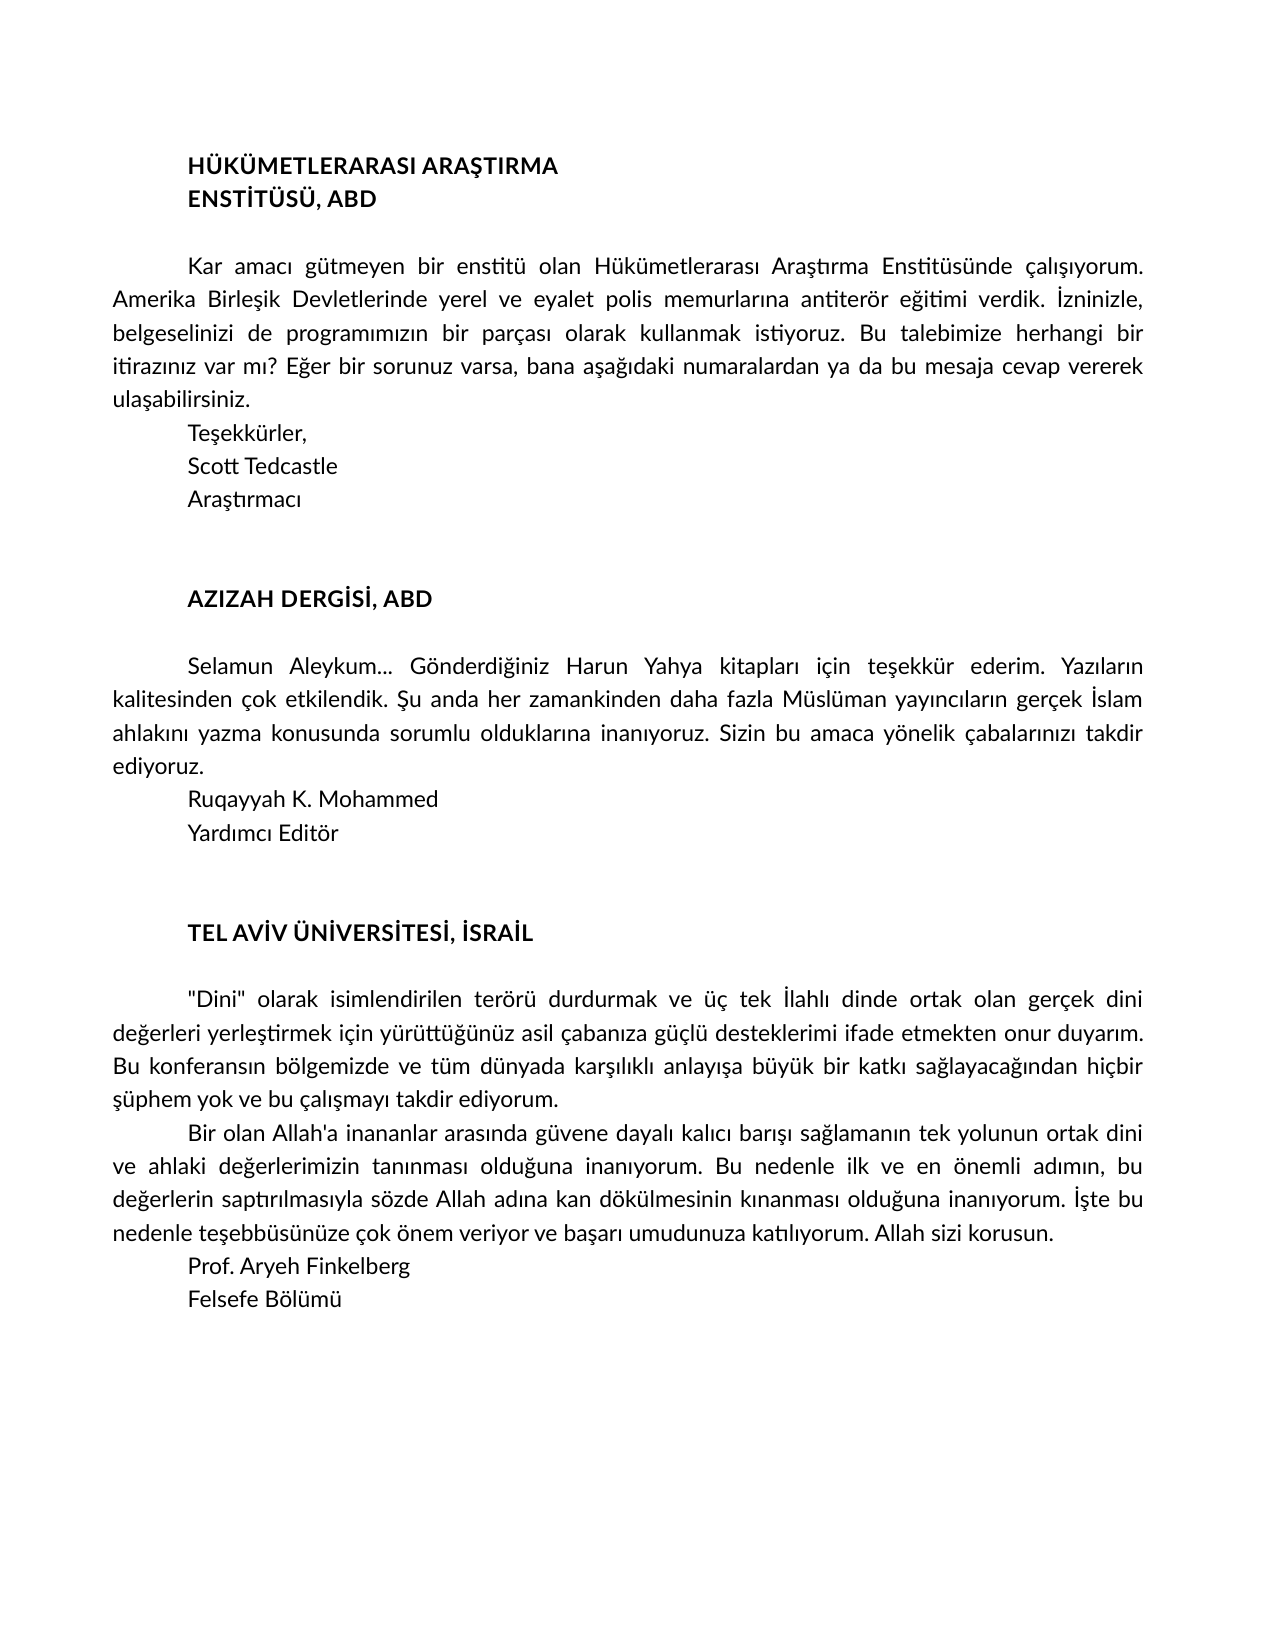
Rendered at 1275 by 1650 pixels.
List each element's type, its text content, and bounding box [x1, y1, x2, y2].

text Enstitüsü, ABD [112, 181, 1145, 214]
text Teşekkürler, [112, 414, 1145, 448]
text Araştırmacı [112, 481, 1145, 514]
text Ruqayyah K. Mohammed [112, 781, 1145, 814]
text Felsefe Bölümü [112, 1281, 1145, 1314]
text Scott Tedcastle [112, 448, 1145, 481]
text HükümetlerarasI AraŞtIrma [112, 148, 1145, 181]
text Yardımcı Editör [112, 814, 1145, 848]
text Bir olan Allah'a inananlar arasında güvene dayalı kalıcı barışı sağlamanın tek yolunun ortak dini ve ahlaki değerlerimizin tanınması olduğuna inanıyorum. Bu nedenle ilk ve en önemli adımın, bu değerlerin saptırılmasıyla sözde Allah adına kan dökülmesinin kınanması olduğuna inanıyorum. İşte bu nedenle teşebbüsünüze çok önem veriyor ve başarı umudunuza katılıyorum. Allah sizi korusun. [112, 1114, 1145, 1248]
text "Dini" olarak isimlendirilen terörü durdurmak ve üç tek İlahlı dinde ortak olan gerçek dini değerleri yerleştirmek için yürüttüğünüz asil çabanıza güçlü desteklerimi ifade etmekten onur duyarım. Bu konferansın bölgemizde ve tüm dünyada karşılıklı anlayışa büyük bir katkı sağlayacağından hiçbir şüphem yok ve bu çalışmayı takdir ediyorum. [112, 981, 1145, 1114]
text TEL AVİV ÜNİVERSİTESİ, İSRAİL [112, 914, 1145, 948]
text AZIZAH DERGİSİ, ABD [112, 581, 1145, 614]
text Prof. Aryeh Finkelberg [112, 1248, 1145, 1281]
text Kar amacı gütmeyen bir enstitü olan Hükümetlerarası Araştırma Enstitüsünde çalışıyorum. Amerika Birleşik Devletlerinde yerel ve eyalet polis memurlarına antiterör eğitimi verdik. İzninizle, belgeselinizi de programımızın bir parçası olarak kullanmak istiyoruz. Bu talebimize herhangi bir itirazınız var mı? Eğer bir sorunuz varsa, bana aşağıdaki numaralardan ya da bu mesaja cevap vererek ulaşabilirsiniz. [112, 248, 1145, 414]
text Selamun Aleykum... Gönderdiğiniz Harun Yahya kitapları için teşekkür ederim. Yazıların kalitesinden çok etkilendik. Şu anda her zamankinden daha fazla Müslüman yayıncıların gerçek İslam ahlakını yazma konusunda sorumlu olduklarına inanıyoruz. Sizin bu amaca yönelik çabalarınızı takdir ediyoruz. [112, 648, 1145, 781]
